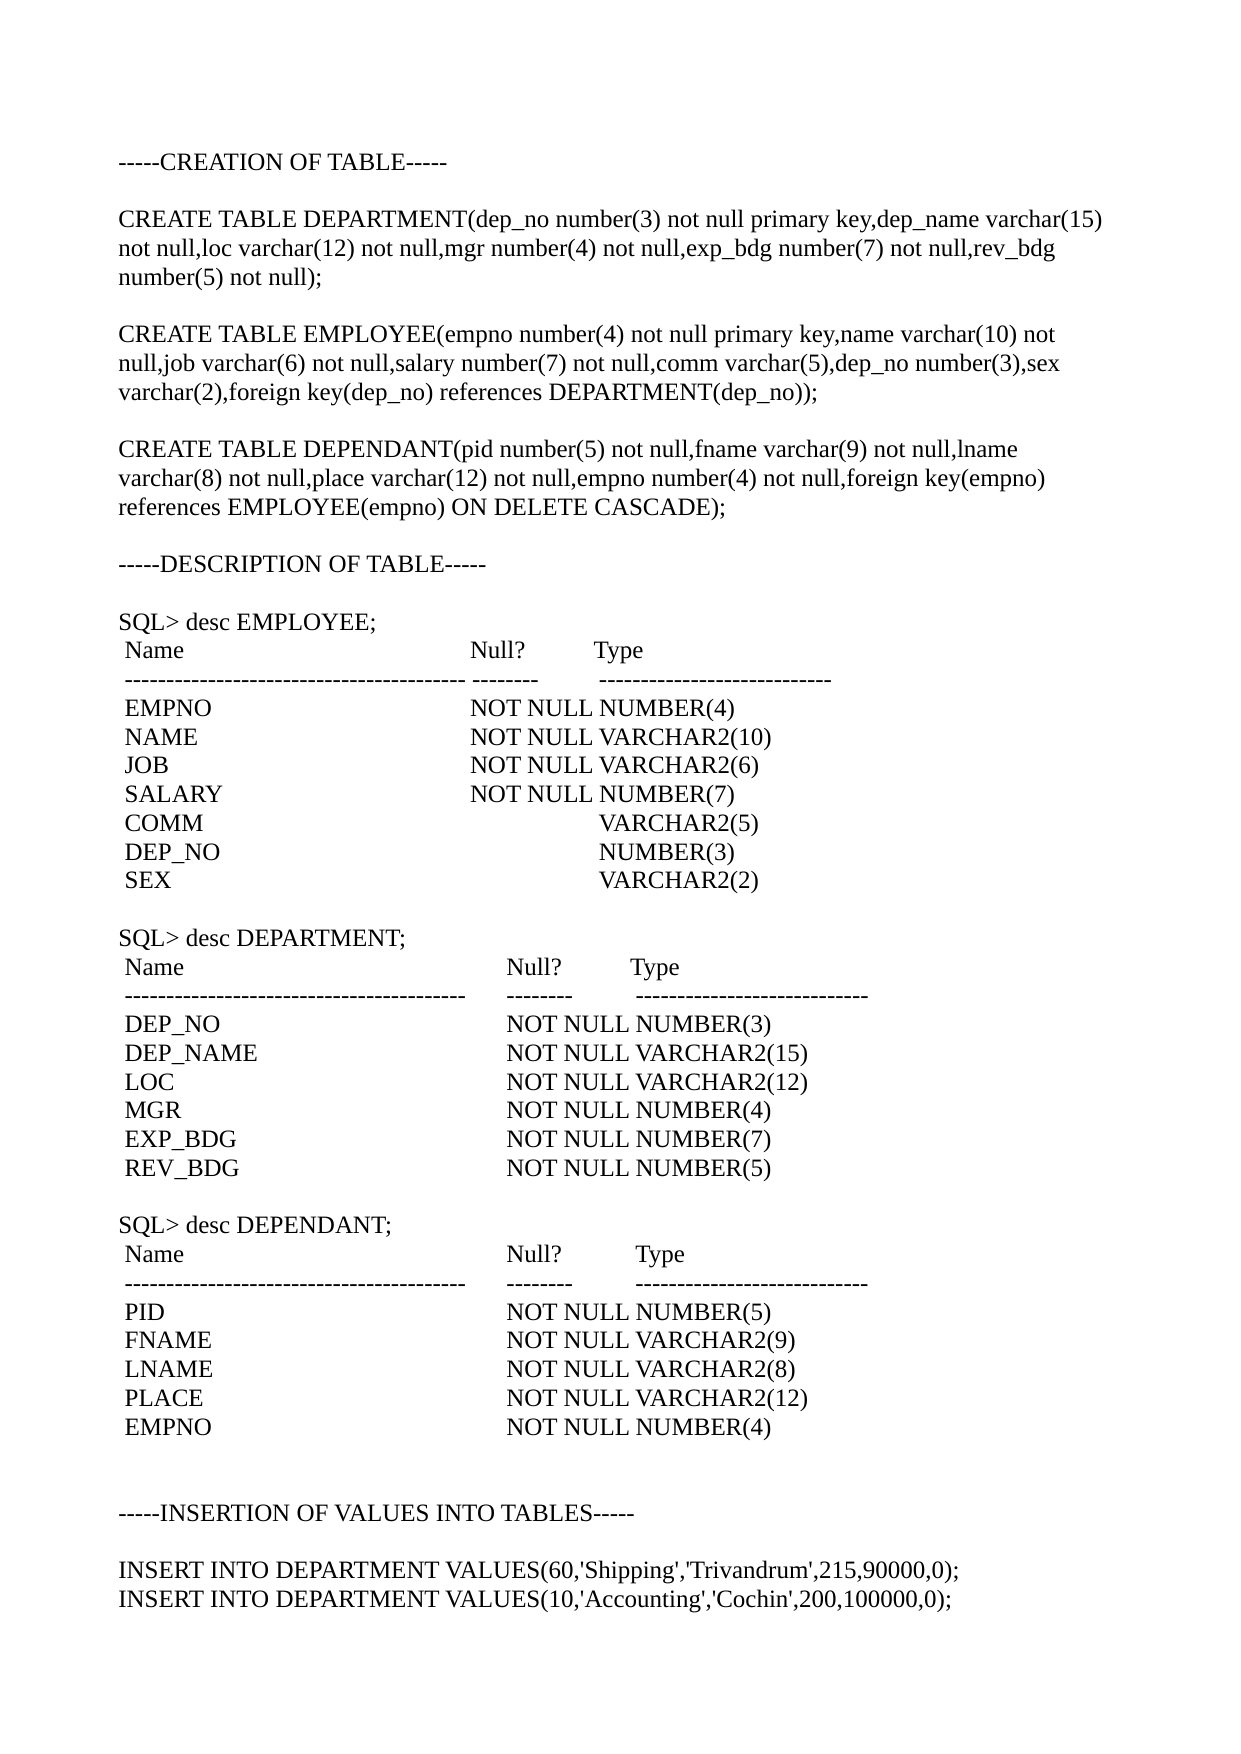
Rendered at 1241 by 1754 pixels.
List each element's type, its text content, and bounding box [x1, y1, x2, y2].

text INSERT INTO DEPARTMENT VALUES(10,'Accounting','Cochin',200,100000,0); [118, 1584, 1122, 1613]
text CREATE TABLE DEPARTMENT(dep_no number(3) not null primary key,dep_name varchar(15) not null,loc varchar(12) not null,mgr number(4) not null,exp_bdg number(7) not null,rev_bdg number(5) not null); [118, 204, 1122, 291]
text REV_BDG NOT NULL NUMBER(5) [118, 1153, 1122, 1182]
text PID NOT NULL NUMBER(5) [118, 1297, 1122, 1326]
text NAME NOT NULL VARCHAR2(10) [118, 722, 1122, 751]
text LOC NOT NULL VARCHAR2(12) [118, 1067, 1122, 1096]
text SQL> desc DEPENDANT; [118, 1211, 1122, 1239]
text EMPNO NOT NULL NUMBER(4) [118, 1412, 1122, 1441]
text INSERT INTO DEPARTMENT VALUES(60,'Shipping','Trivandrum',215,90000,0); [118, 1556, 1122, 1584]
text MGR NOT NULL NUMBER(4) [118, 1096, 1122, 1124]
text CREATE TABLE DEPENDANT(pid number(5) not null,fname varchar(9) not null,lname varchar(8) not null,place varchar(12) not null,empno number(4) not null,foreign key(empno) references EMPLOYEE(empno) ON DELETE CASCADE); [118, 434, 1122, 521]
text SQL> desc DEPARTMENT; [118, 923, 1122, 952]
text DEP_NAME NOT NULL VARCHAR2(15) [118, 1038, 1122, 1067]
text Name Null? Type [118, 1239, 1122, 1268]
text DEP_NO NUMBER(3) [118, 837, 1122, 866]
text -----DESCRIPTION OF TABLE----- [118, 549, 1122, 578]
text SEX VARCHAR2(2) [118, 866, 1122, 894]
text ----------------------------------------- -------- ---------------------------- [118, 1268, 1122, 1297]
text LNAME NOT NULL VARCHAR2(8) [118, 1354, 1122, 1383]
text FNAME NOT NULL VARCHAR2(9) [118, 1326, 1122, 1354]
text PLACE NOT NULL VARCHAR2(12) [118, 1383, 1122, 1412]
text Name Null? Type [118, 952, 1122, 981]
text SALARY NOT NULL NUMBER(7) [118, 779, 1122, 808]
text EMPNO NOT NULL NUMBER(4) [118, 693, 1122, 722]
text JOB NOT NULL VARCHAR2(6) [118, 751, 1122, 779]
text ----------------------------------------- -------- ---------------------------- [118, 664, 1122, 693]
text EXP_BDG NOT NULL NUMBER(7) [118, 1124, 1122, 1153]
text Name Null? Type [118, 636, 1122, 664]
text -----INSERTION OF VALUES INTO TABLES----- [118, 1498, 1122, 1527]
text COMM VARCHAR2(5) [118, 808, 1122, 837]
text CREATE TABLE EMPLOYEE(empno number(4) not null primary key,name varchar(10) not null,job varchar(6) not null,salary number(7) not null,comm varchar(5),dep_no number(3),sex varchar(2),foreign key(dep_no) references DEPARTMENT(dep_no)); [118, 319, 1122, 406]
text SQL> desc EMPLOYEE; [118, 607, 1122, 636]
text DEP_NO NOT NULL NUMBER(3) [118, 1009, 1122, 1038]
text -----CREATION OF TABLE----- [118, 147, 1122, 176]
text ----------------------------------------- -------- ---------------------------- [118, 981, 1122, 1009]
